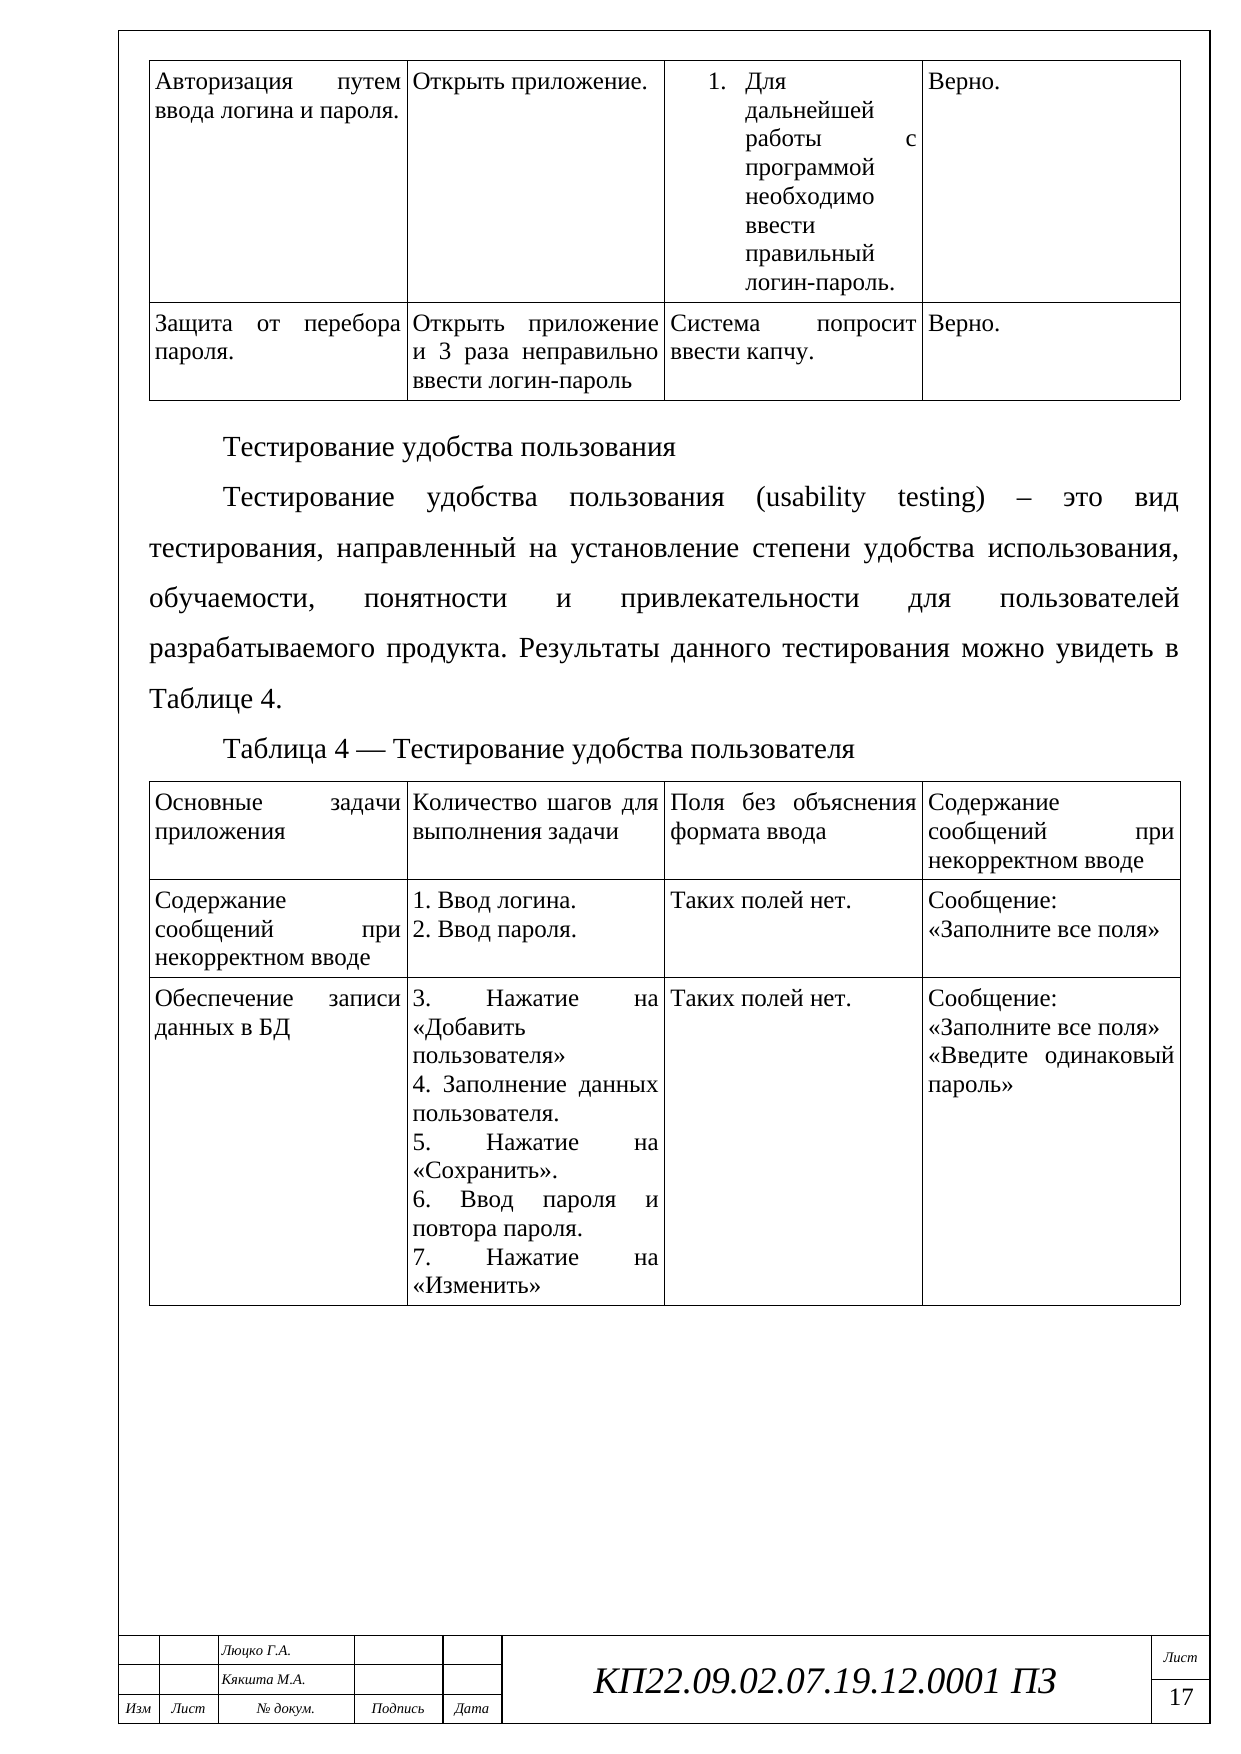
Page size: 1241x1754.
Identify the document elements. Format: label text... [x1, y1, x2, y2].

table_cell Для дальнейшей работы с программой необходимо ввести правильный логин-пароль. [665, 61, 922, 302]
table_cell Открыть приложение и 3 раза неправильно ввести логин-пароль [408, 303, 664, 399]
table_cell Система попросит ввести капчу. [665, 303, 922, 399]
table_cell Авторизация путем ввода логина и пароля. [150, 61, 407, 302]
table_header Содержание сообщений при некорректном вводе [923, 782, 1180, 879]
subtitle Тестирование удобства пользования [223, 429, 1180, 463]
table_cell Таких полей нет. [665, 880, 922, 977]
table_header Поля без объяснения формата ввода [665, 782, 922, 879]
table_header Основные задачи приложения [150, 782, 407, 879]
table_header Количество шагов для выполнения задачи [408, 782, 664, 879]
table_cell Сообщение: «Заполните все поля» «Введите одинаковый пароль» [923, 978, 1180, 1305]
table_cell 1. Ввод логина. 2. Ввод пароля. [408, 880, 664, 977]
table_cell Верно. [923, 61, 1180, 302]
table_cell Таких полей нет. [665, 978, 922, 1305]
table_cell Обеспечение записи данных в БД [150, 978, 407, 1305]
table_cell Сообщение: «Заполните все поля» [923, 880, 1180, 977]
table_cell Верно. [923, 303, 1180, 399]
table_cell Содержание сообщений при некорректном вводе [150, 880, 407, 977]
text Таблица 4 — Тестирование удобства пользователя [149, 731, 1180, 764]
table_cell Открыть приложение. [408, 61, 664, 302]
table_cell Защита от перебора пароля. [150, 303, 407, 399]
text Тестирование удобства пользования (usability testing) – это вид тестирования, направленный на установление степени удобства использования, обучаемости, понятности и привлекательности для пользователей разрабатываемого продукта. Результаты данного тестирования можно увидеть в Таблице 4. [149, 479, 1180, 714]
table_cell 3. Нажатие на «Добавить пользователя» 4. Заполнение данных пользователя. 5. Нажатие на «Сохранить». 6. Ввод пароля и повтора пароля. 7. Нажатие на «Изменить» [408, 978, 664, 1305]
